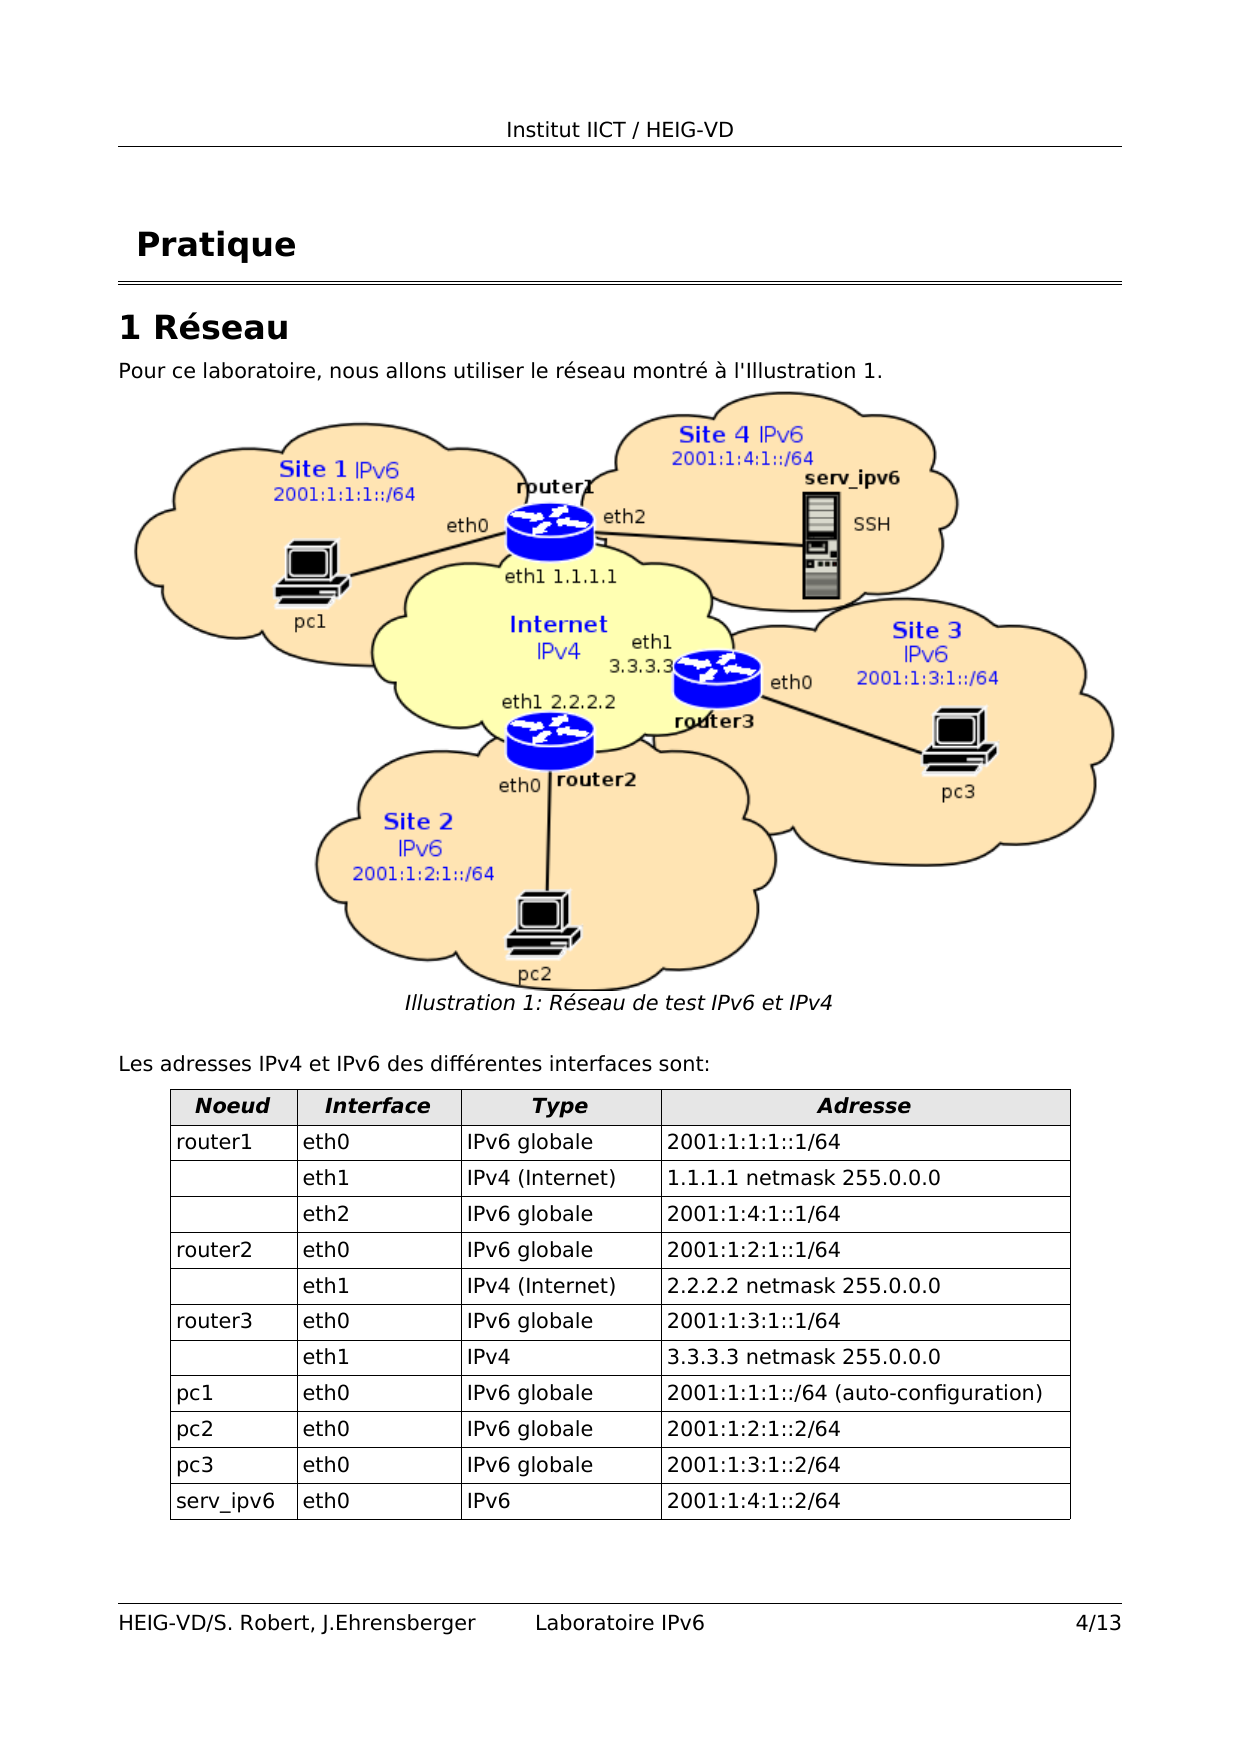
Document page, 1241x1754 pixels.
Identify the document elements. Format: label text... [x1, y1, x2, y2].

table_cell eth0 [298, 1448, 461, 1483]
table_cell pc2 [171, 1412, 297, 1447]
table_cell IPv6 globale [462, 1305, 661, 1340]
table_cell 2001:1:1:1::1/64 [662, 1126, 1070, 1160]
table_cell IPv6 globale [462, 1412, 661, 1447]
text Illustration 1: Réseau de test IPv6 et IPv4 [118, 991, 1122, 1015]
table_cell eth1 [298, 1341, 461, 1375]
table_cell pc3 [171, 1448, 297, 1483]
table_cell IPv6 globale [462, 1233, 661, 1268]
table_cell eth1 [298, 1269, 461, 1304]
table_cell router2 [171, 1233, 297, 1268]
picture [118, 383, 1122, 991]
table_header Adresse [662, 1090, 1070, 1125]
table_cell eth0 [298, 1233, 461, 1268]
table_cell IPv6 globale [462, 1448, 661, 1483]
table_cell [171, 1161, 297, 1196]
table_cell IPv4 (Internet) [462, 1161, 661, 1196]
table_cell [171, 1341, 297, 1375]
table_cell IPv6 [462, 1484, 661, 1519]
table_cell router1 [171, 1126, 297, 1160]
table_cell 2001:1:4:1::2/64 [662, 1484, 1070, 1519]
table_cell 2001:1:2:1::2/64 [662, 1412, 1070, 1447]
table_cell pc1 [171, 1376, 297, 1411]
table_cell 1.1.1.1 netmask 255.0.0.0 [662, 1161, 1070, 1196]
table_cell 2001:1:4:1::1/64 [662, 1197, 1070, 1232]
table_cell 2.2.2.2 netmask 255.0.0.0 [662, 1269, 1070, 1304]
table_cell router3 [171, 1305, 297, 1340]
table_cell eth0 [298, 1412, 461, 1447]
table_cell eth0 [298, 1126, 461, 1160]
table_header Noeud [171, 1090, 297, 1125]
table_cell eth2 [298, 1197, 461, 1232]
subtitle Pratique [118, 208, 1122, 281]
table_cell IPv6 globale [462, 1376, 661, 1411]
table_cell eth0 [298, 1305, 461, 1340]
table_cell IPv6 globale [462, 1126, 661, 1160]
table_cell 2001:1:3:1::1/64 [662, 1305, 1070, 1340]
table_cell [171, 1197, 297, 1232]
text Pour ce laboratoire, nous allons utiliser le réseau montré à l'Illustration 1. [118, 360, 1122, 383]
table_cell eth0 [298, 1376, 461, 1411]
table_header Interface [298, 1090, 461, 1125]
subtitle Réseau [118, 309, 1122, 347]
table_cell 2001:1:2:1::1/64 [662, 1233, 1070, 1268]
text Les adresses IPv4 et IPv6 des différentes interfaces sont: [118, 1052, 1122, 1076]
table_cell serv_ipv6 [171, 1484, 297, 1519]
table_header Type [462, 1090, 661, 1125]
table_cell IPv6 globale [462, 1197, 661, 1232]
table_cell [171, 1269, 297, 1304]
table_cell eth1 [298, 1161, 461, 1196]
table_cell IPv4 [462, 1341, 661, 1375]
table_cell 2001:1:1:1::/64 (auto-configuration) [662, 1376, 1070, 1411]
table_cell eth0 [298, 1484, 461, 1519]
table_cell 3.3.3.3 netmask 255.0.0.0 [662, 1341, 1070, 1375]
table_cell IPv4 (Internet) [462, 1269, 661, 1304]
table_cell 2001:1:3:1::2/64 [662, 1448, 1070, 1483]
